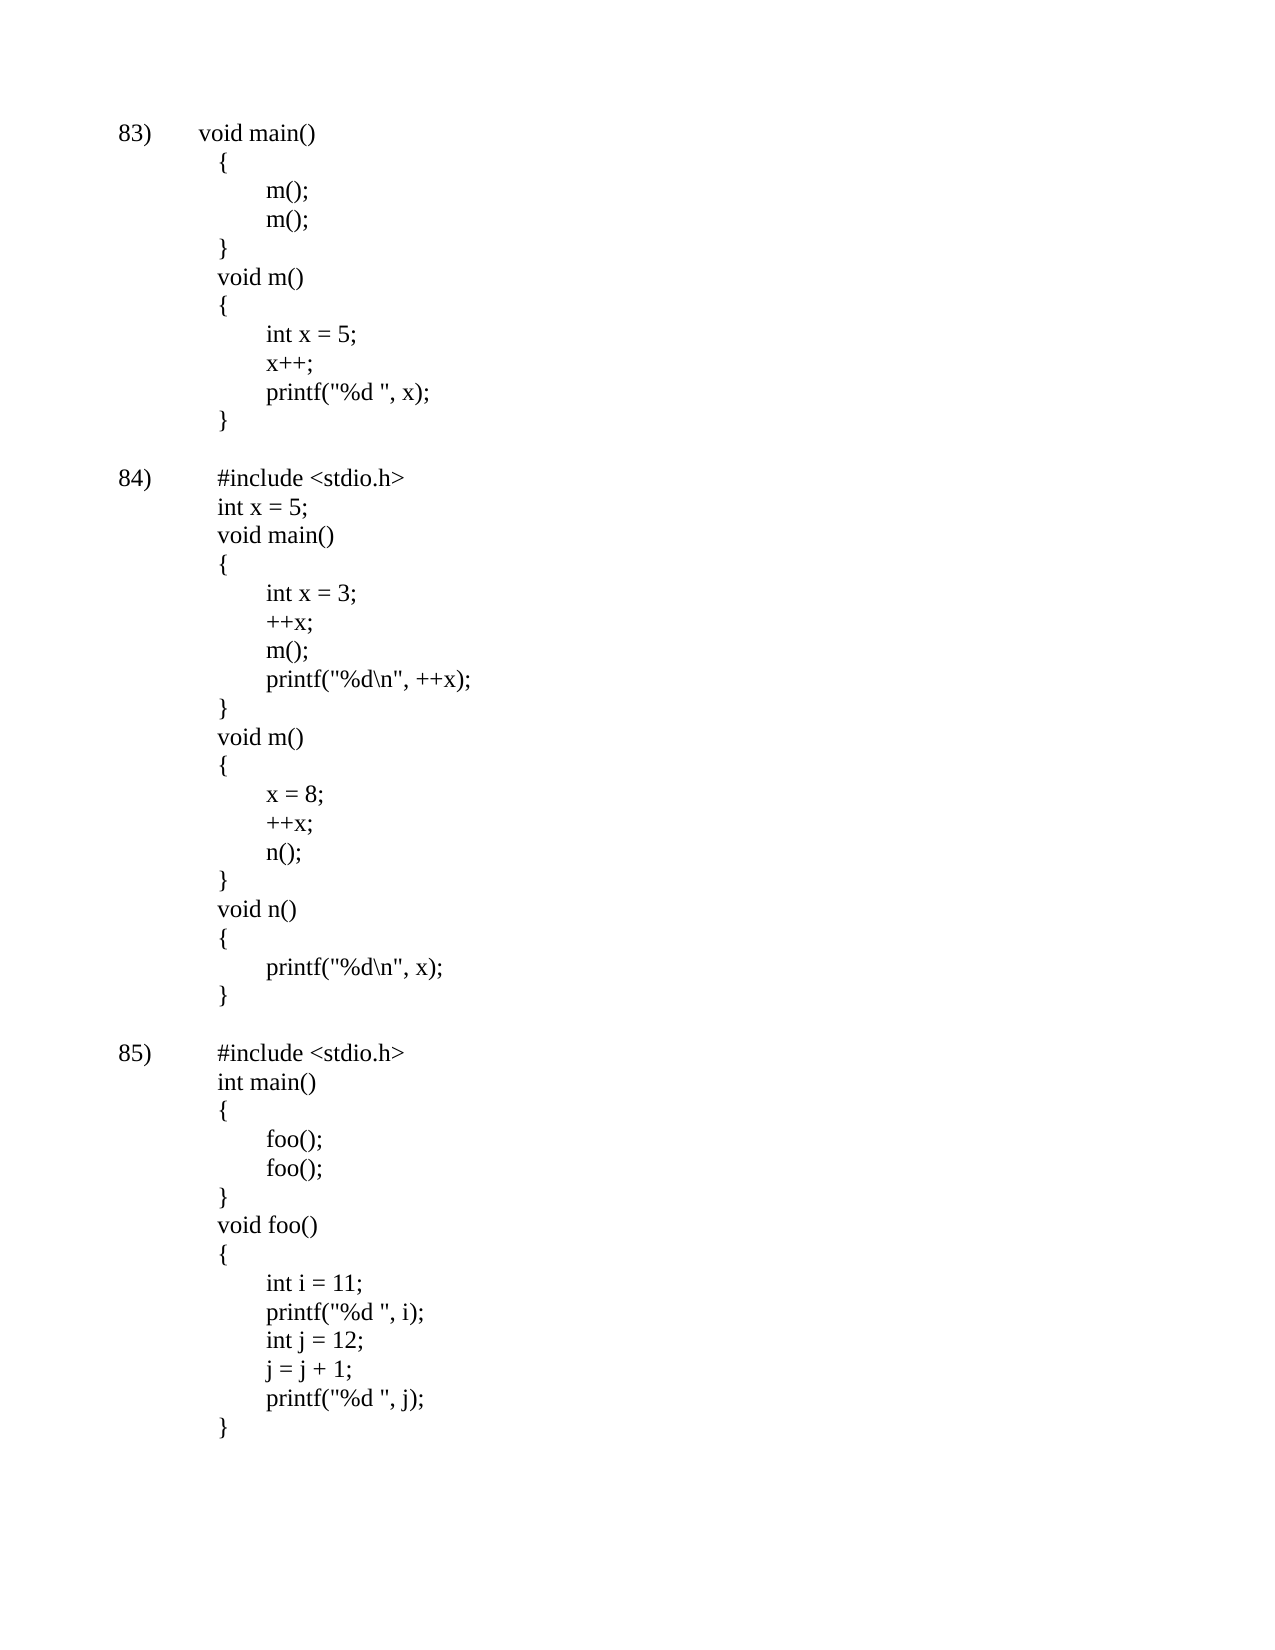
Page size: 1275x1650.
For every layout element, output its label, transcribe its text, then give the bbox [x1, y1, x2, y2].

text void m() [118, 722, 1157, 751]
text } [118, 1182, 1157, 1211]
text void main() [118, 521, 1157, 549]
text void n() [118, 894, 1157, 923]
text int x = 5; [118, 492, 1157, 521]
text int x = 3; [118, 578, 1157, 607]
text void m() [118, 262, 1157, 291]
text printf("%d ", j); [118, 1383, 1157, 1412]
text } [118, 981, 1157, 1009]
text foo(); [118, 1153, 1157, 1182]
text 84) #include <stdio.h> [118, 463, 1157, 492]
text void foo() [118, 1211, 1157, 1239]
text } [118, 693, 1157, 722]
text printf("%d ", x); [118, 377, 1157, 406]
text x++; [118, 348, 1157, 377]
text int j = 12; [118, 1326, 1157, 1354]
text } [118, 233, 1157, 262]
text { [118, 1096, 1157, 1124]
text n(); [118, 837, 1157, 866]
text 85) #include <stdio.h> [118, 1038, 1157, 1067]
text { [118, 147, 1157, 176]
text m(); [118, 636, 1157, 664]
text printf("%d ", i); [118, 1297, 1157, 1326]
text int x = 5; [118, 319, 1157, 348]
text { [118, 923, 1157, 952]
text j = j + 1; [118, 1354, 1157, 1383]
text { [118, 751, 1157, 779]
text foo(); [118, 1124, 1157, 1153]
text m(); [118, 176, 1157, 204]
text { [118, 291, 1157, 319]
text } [118, 866, 1157, 894]
text { [118, 1239, 1157, 1268]
text int i = 11; [118, 1268, 1157, 1297]
text } [118, 406, 1157, 434]
text printf("%d\n", ++x); [118, 664, 1157, 693]
text x = 8; [118, 779, 1157, 808]
text m(); [118, 204, 1157, 233]
text int main() [118, 1067, 1157, 1096]
text ++x; [118, 607, 1157, 636]
text printf("%d\n", x); [118, 952, 1157, 981]
text 83) void main() [118, 118, 1157, 147]
text ++x; [118, 808, 1157, 837]
text } [118, 1412, 1157, 1441]
text { [118, 549, 1157, 578]
